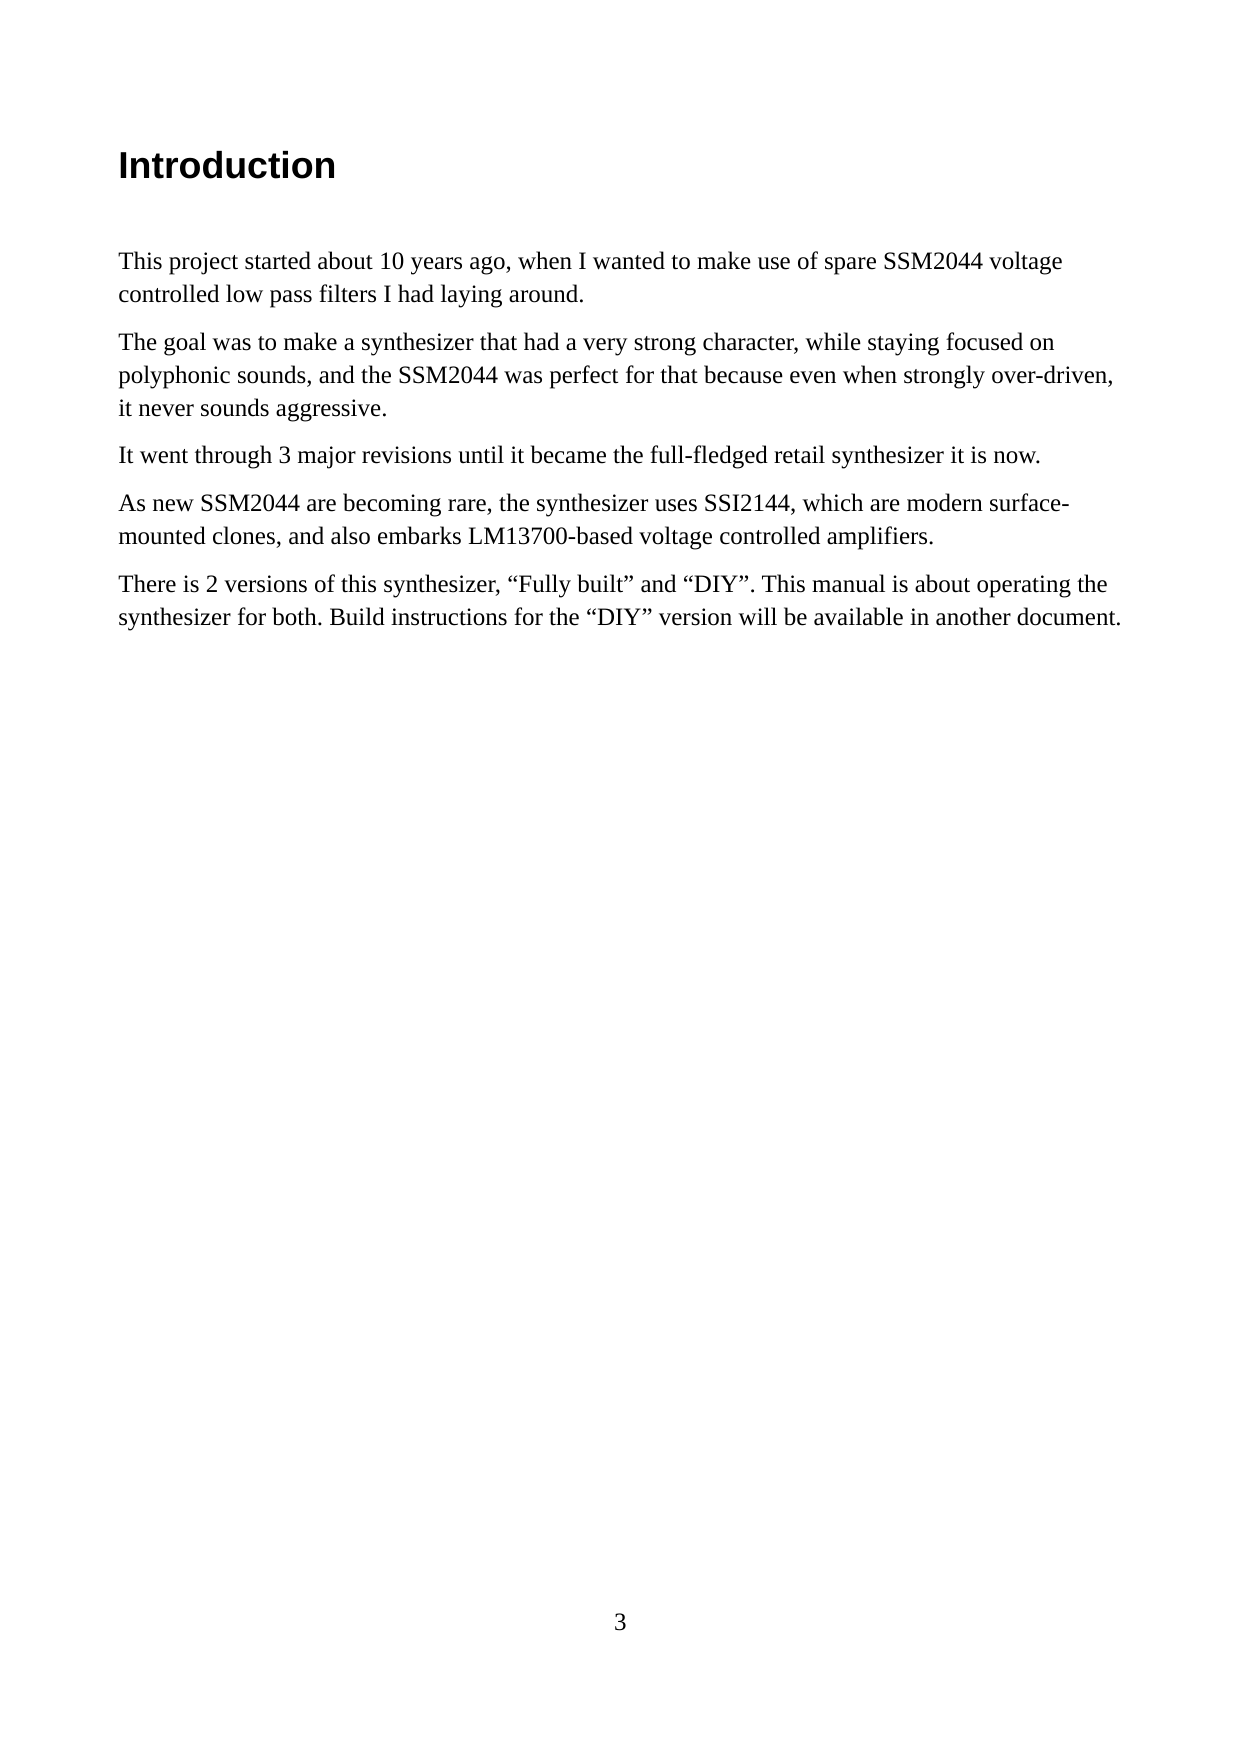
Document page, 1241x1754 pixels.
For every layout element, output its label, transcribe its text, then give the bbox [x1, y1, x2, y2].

subtitle Introduction [118, 143, 1122, 186]
text As new SSM2044 are becoming rare, the synthesizer uses SSI2144, which are modern surface-mounted clones, and also embarks LM13700-based voltage controlled amplifiers. [118, 488, 1122, 550]
text It went through 3 major revisions until it became the full-fledged retail synthesizer it is now. [118, 441, 1122, 469]
text The goal was to make a synthesizer that had a very strong character, while staying focused on polyphonic sounds, and the SSM2044 was perfect for that because even when strongly over-driven, it never sounds aggressive. [118, 327, 1122, 422]
text There is 2 versions of this synthesizer, “Fully built” and “DIY”. This manual is about operating the synthesizer for both. Build instructions for the “DIY” version will be available in another document. [118, 569, 1122, 631]
text This project started about 10 years ago, when I wanted to make use of spare SSM2044 voltage controlled low pass filters I had laying around. [118, 246, 1122, 308]
